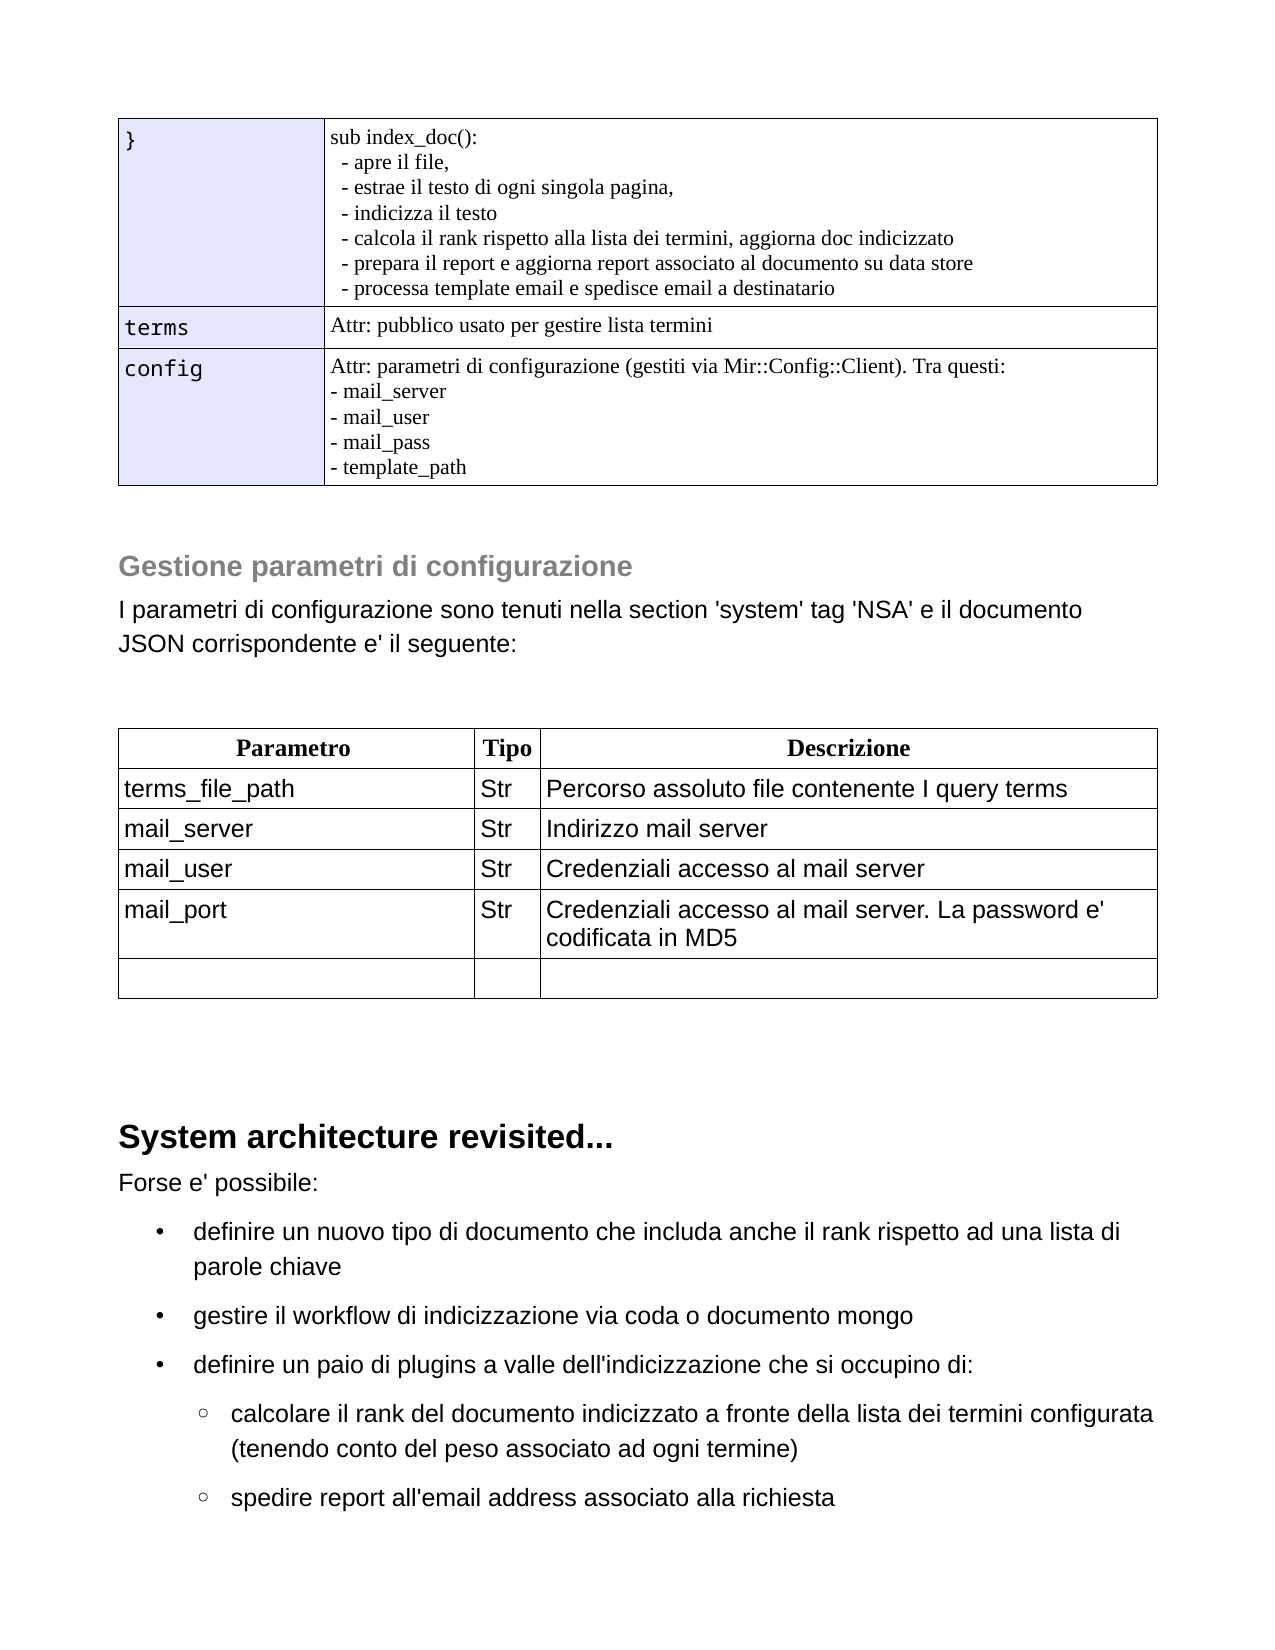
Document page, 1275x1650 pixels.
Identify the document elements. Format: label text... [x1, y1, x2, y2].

table_cell Indirizzo mail server [541, 809, 1157, 848]
table_header } [119, 119, 324, 306]
list definire un nuovo tipo di documento che includa anche il rank rispetto ad una lista di parole chiave [156, 1217, 1157, 1281]
table_cell config [119, 349, 324, 485]
subtitle Gestione parametri di configurazione [118, 549, 1157, 582]
list spedire report all'email address associato alla richiesta [193, 1483, 1157, 1512]
table_cell Str [475, 769, 540, 808]
table_cell terms [119, 307, 324, 347]
table_header Descrizione [541, 729, 1157, 768]
subtitle System architecture revisited... [118, 1117, 1157, 1156]
table_cell mail_server [119, 809, 474, 848]
table_cell Attr: pubblico usato per gestire lista termini [325, 307, 1157, 347]
table_cell mail_port [119, 890, 474, 958]
table_cell Attr: parametri di configurazione (gestiti via Mir::Config::Client). Tra questi: - mail_server - mail_user - mail_pass - template_path [325, 349, 1157, 485]
list gestire il workflow di indicizzazione via coda o documento mongo [156, 1301, 1157, 1330]
text I parametri di configurazione sono tenuti nella section 'system' tag 'NSA' e il documento JSON corrispondente e' il seguente: [118, 595, 1157, 658]
table_cell Str [475, 890, 540, 958]
table_cell Str [475, 850, 540, 889]
table_cell Credenziali accesso al mail server. La password e' codificata in MD5 [541, 890, 1157, 958]
list calcolare il rank del documento indicizzato a fronte della lista dei termini configurata (tenendo conto del peso associato ad ogni termine) [193, 1399, 1157, 1463]
table_cell [541, 959, 1157, 998]
text Forse e' possibile: [118, 1168, 1157, 1197]
table_cell terms_file_path [119, 769, 474, 808]
list definire un paio di plugins a valle dell'indicizzazione che si occupino di: [156, 1350, 1157, 1379]
table_cell mail_user [119, 850, 474, 889]
table_header Tipo [475, 729, 540, 768]
table_cell Percorso assoluto file contenente I query terms [541, 769, 1157, 808]
table_cell Credenziali accesso al mail server [541, 850, 1157, 889]
table_cell [119, 959, 474, 998]
table_cell [475, 959, 540, 998]
table_header sub index_doc(): - apre il file, - estrae il testo di ogni singola pagina, - indicizza il testo - calcola il rank rispetto alla lista dei termini, aggiorna doc indicizzato - prepara il report e aggiorna report associato al documento su data store - processa template email e spedisce email a destinatario [325, 119, 1157, 306]
table_cell Str [475, 809, 540, 848]
table_header Parametro [119, 729, 474, 768]
